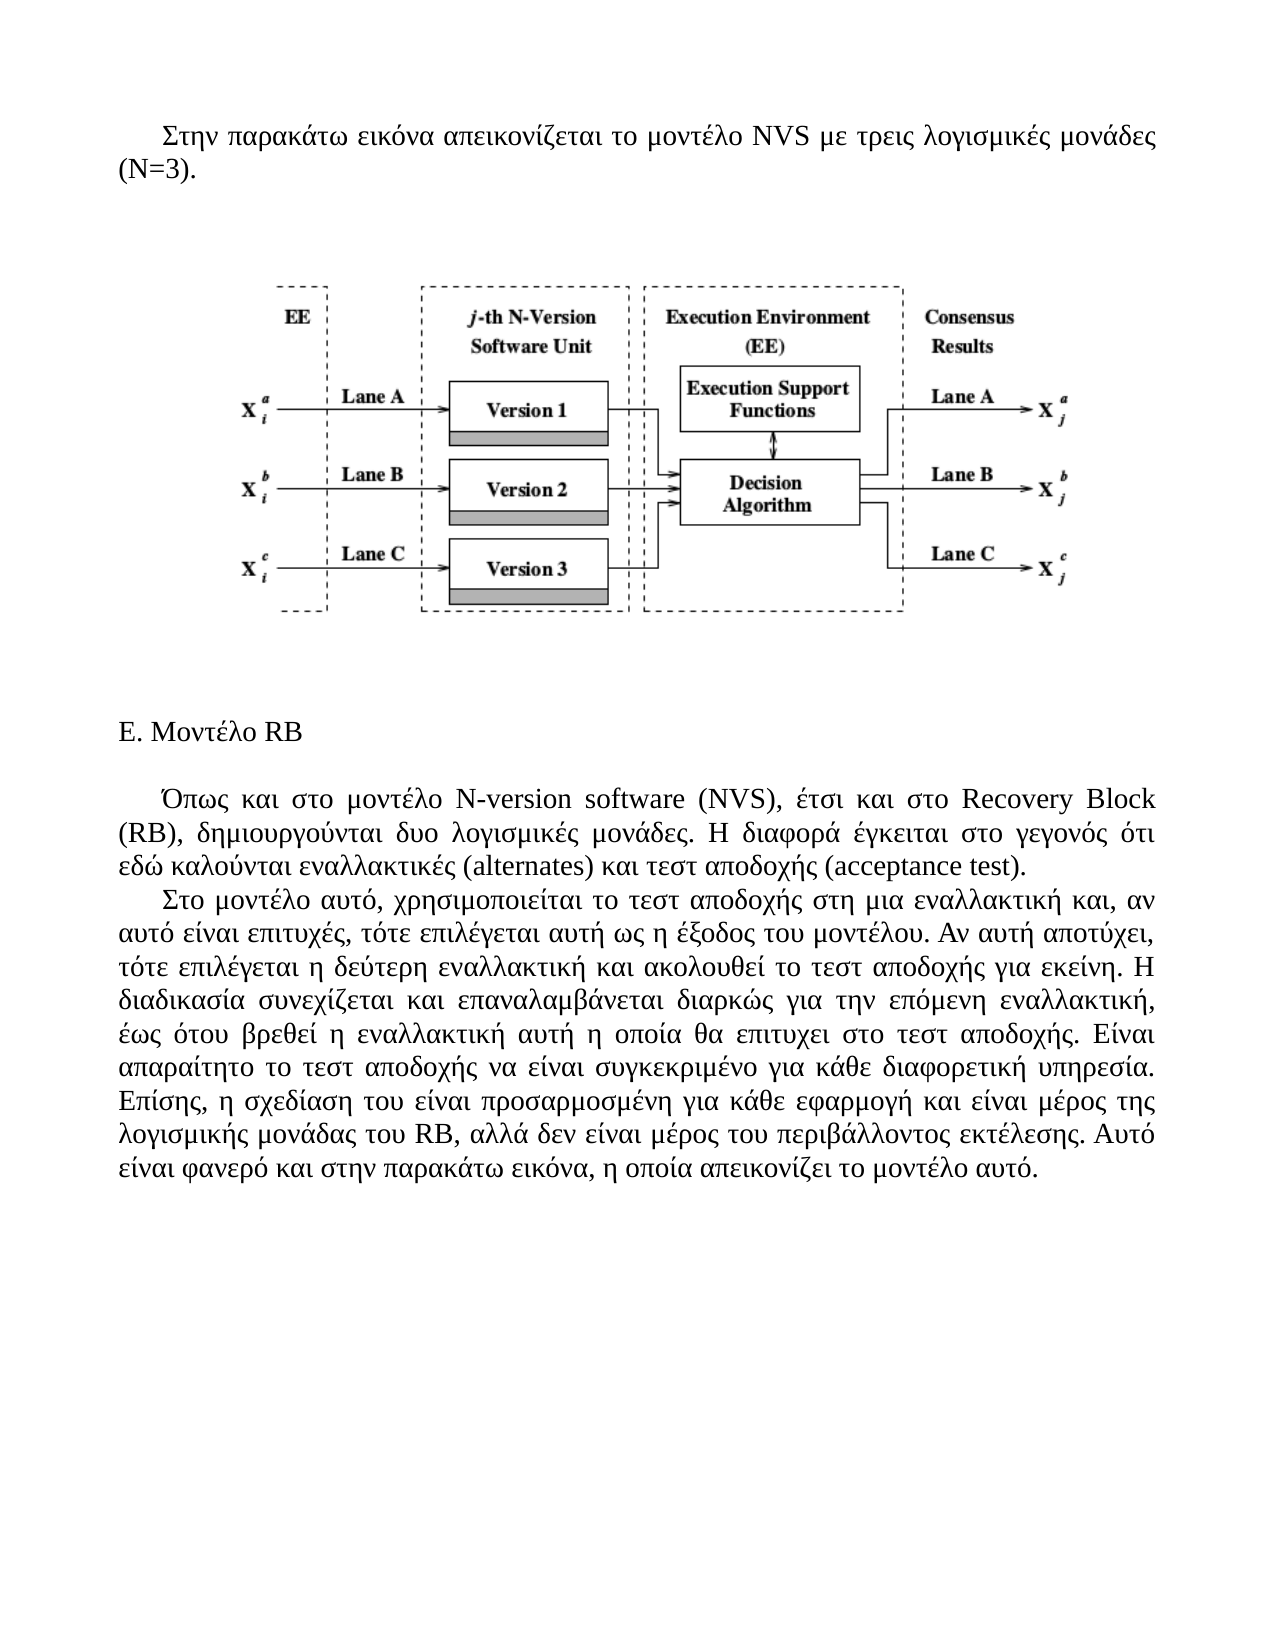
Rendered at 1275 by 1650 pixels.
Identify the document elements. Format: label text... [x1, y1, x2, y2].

text Στο μοντέλο αυτό, χρησιμοποιείται το τεστ αποδοχής στη μια εναλλακτική και, αν αυτό είναι επιτυχές, τότε επιλέγεται αυτή ως η έξοδος του μοντέλου. Αν αυτή αποτύχει, τότε επιλέγεται η δεύτερη εναλλακτική και ακολουθεί το τεστ αποδοχής για εκείνη. Η διαδικασία συνεχίζεται και επαναλαμβάνεται διαρκώς για την επόμενη εναλλακτική, έως ότου βρεθεί η εναλλακτική αυτή η οποία θα επιτυχει στο τεστ αποδοχής. Είναι απαραίτητο το τεστ αποδοχής να είναι συγκεκριμένο για κάθε διαφορετική υπηρεσία. Επίσης, η σχεδίαση του είναι προσαρμοσμένη για κάθε εφαρμογή και είναι μέρος της λογισμικής μονάδας του RB, αλλά δεν είναι μέρος του περιβάλλοντος εκτέλεσης. Αυτό είναι φανερό και στην παρακάτω εικόνα, η οποία απεικονίζει το μοντέλο αυτό. [118, 882, 1157, 1184]
picture [118, 218, 1157, 647]
text Στην παρακάτω εικόνα απεικονίζεται το μοντέλο NVS με τρεις λογισμικές μονάδες (Ν=3). [118, 118, 1157, 185]
text Όπως και στο μοντέλο N-version software (NVS), έτσι και στο Recovery Block (RB), δημιουργούνται δυο λογισμικές μονάδες. Η διαφορά έγκειται στο γεγονός ότι εδώ καλούνται εναλλακτικές (alternates) και τεστ αποδοχής (acceptance test). [118, 781, 1157, 882]
text Ε. Μοντέλο RB [118, 714, 1157, 748]
